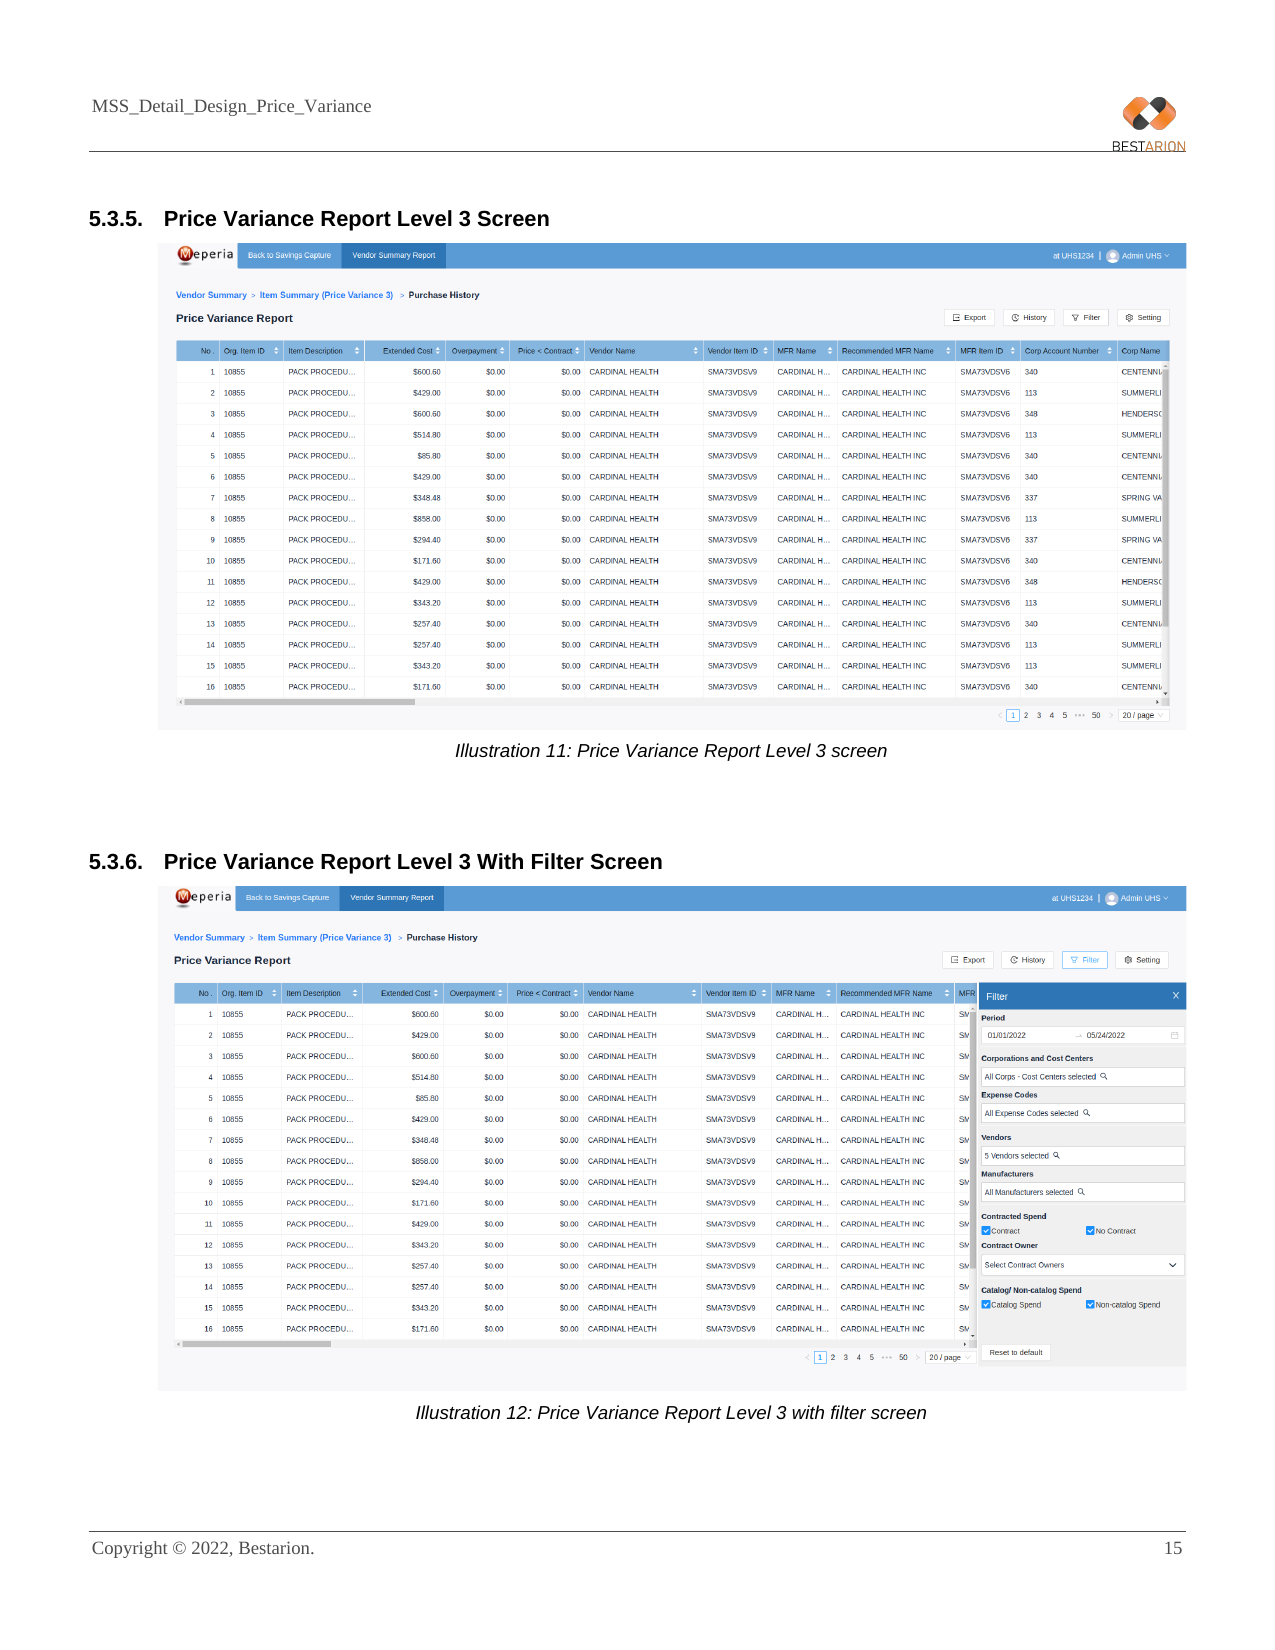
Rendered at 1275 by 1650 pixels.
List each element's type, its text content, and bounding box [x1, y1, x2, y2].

subtitle Price Variance Report Level 3 With Filter Screen [88, 848, 1186, 874]
picture [157, 243, 1187, 730]
text Illustration 12: Price Variance Report Level 3 with filter screen [158, 1391, 1187, 1423]
text Illustration 11: Price Variance Report Level 3 screen [158, 730, 1187, 762]
picture [157, 886, 1187, 1391]
picture [1111, 88, 1187, 164]
subtitle Price Variance Report Level 3 Screen [88, 206, 1186, 231]
